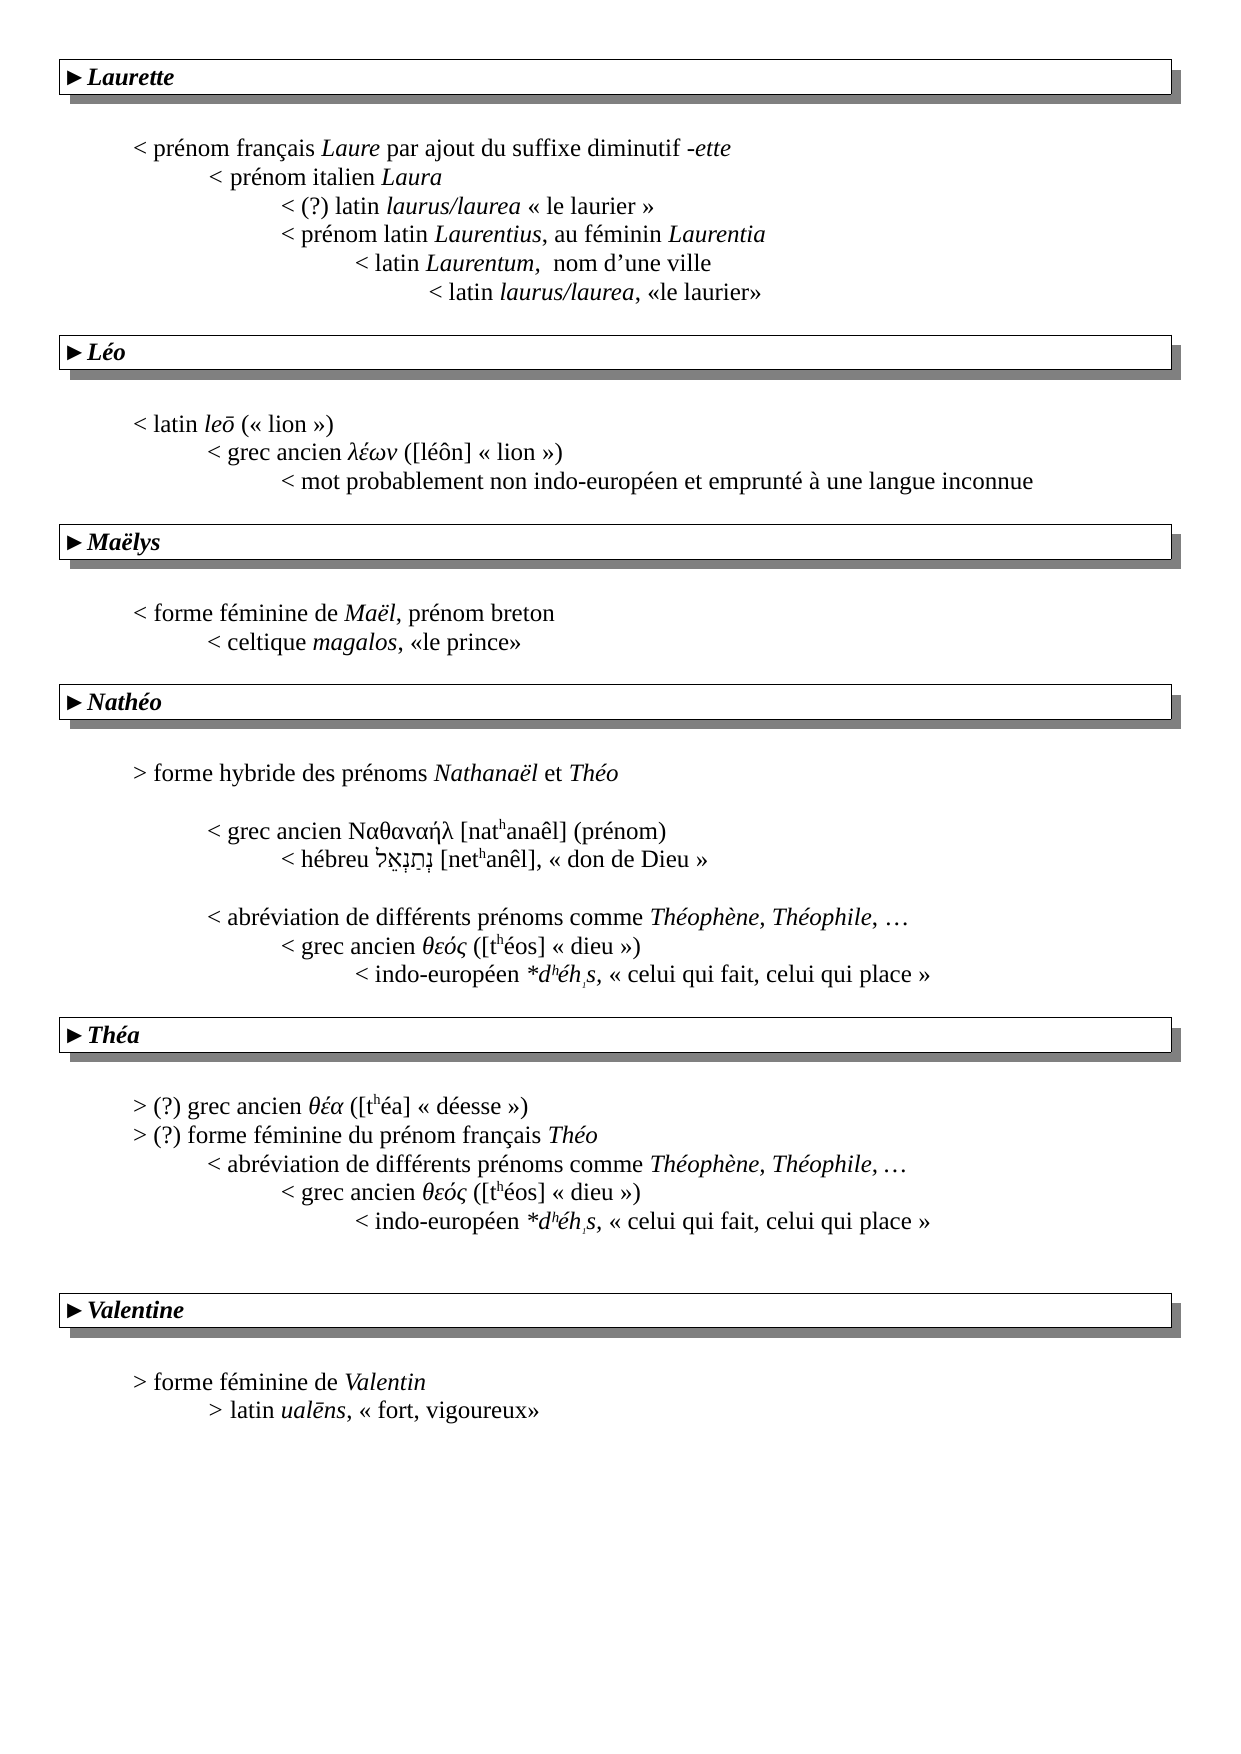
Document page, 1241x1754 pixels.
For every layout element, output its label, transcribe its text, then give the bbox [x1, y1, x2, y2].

text < grec ancien Ναθαναήλ [nathanaêl] (prénom) [59, 816, 1181, 844]
text < prénom italien Laura [59, 162, 1181, 191]
text < (?) latin laurus/laurea « le laurier » [59, 191, 1181, 219]
text > forme hybride des prénoms Nathanaël et Théo [59, 758, 1181, 787]
text < indo-européen *dʰéh₁s, « celui qui fait, celui qui place » [59, 959, 1181, 988]
text < mot probablement non indo-européen et emprunté à une langue inconnue [59, 466, 1181, 495]
text ►Laurette [60, 60, 1171, 94]
text < indo-européen *dʰéh₁s, « celui qui fait, celui qui place » [59, 1206, 1181, 1235]
text > (?) grec ancien θέα ([théa] « déesse ») [59, 1091, 1181, 1120]
text < grec ancien θεός ([théos] « dieu ») [59, 931, 1181, 959]
text ►Valentine [60, 1294, 1171, 1327]
text < grec ancien θεός ([théos] « dieu ») [59, 1177, 1181, 1206]
text ►Léo [60, 336, 1171, 369]
text < latin laurus/laurea, «le laurier» [59, 277, 1181, 306]
text > forme féminine de Valentin [59, 1367, 1181, 1395]
text ►Maëlys [60, 525, 1171, 558]
text < prénom français Laure par ajout du suffixe diminutif -ette [59, 133, 1181, 162]
text < grec ancien λέων ([léôn] « lion ») [59, 437, 1181, 466]
text > (?) forme féminine du prénom français Théo [59, 1120, 1181, 1149]
text < celtique magalos, «le prince» [59, 627, 1181, 655]
text > latin ualēns, « fort, vigoureux» [59, 1395, 1181, 1424]
text < latin leō (« lion ») [59, 409, 1181, 437]
text ►Théa [60, 1018, 1171, 1052]
text ►Nathéo [60, 685, 1171, 719]
text < forme féminine de Maël, prénom breton [59, 598, 1181, 627]
text < prénom latin Laurentius, au féminin Laurentia [59, 219, 1181, 248]
text < latin Laurentum, nom d’une ville [59, 248, 1181, 277]
text < abréviation de différents prénoms comme Théophène, Théophile, … [59, 1149, 1181, 1177]
text < abréviation de différents prénoms comme Théophène, Théophile, … [59, 902, 1181, 931]
text < hébreu נְתַנְאֵל [nethanêl], « don de Dieu » [59, 844, 1181, 873]
